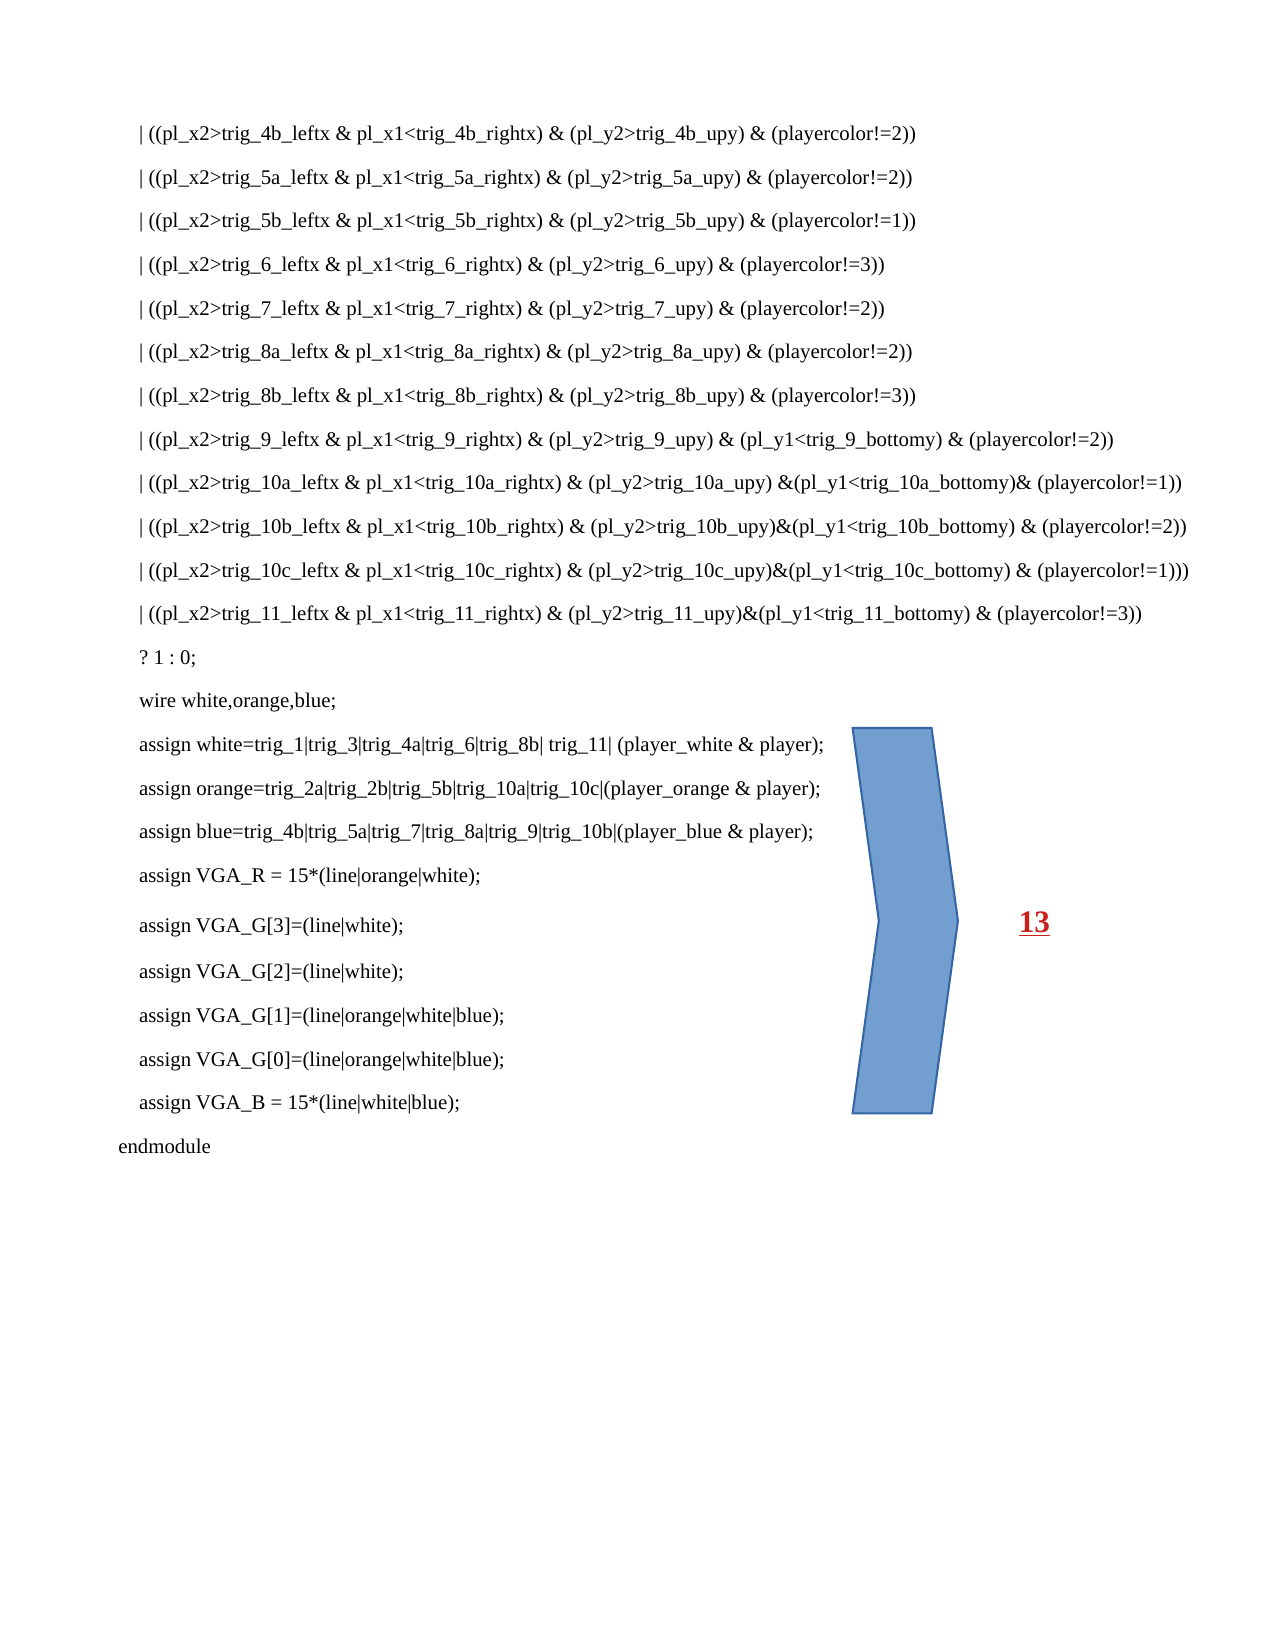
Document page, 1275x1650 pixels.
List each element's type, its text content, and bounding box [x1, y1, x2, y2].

text | ((pl_x2>trig_9_leftx & pl_x1<trig_9_rightx) & (pl_y2>trig_9_upy) & (pl_y1<trig_9_bottomy) & (playercolor!=2)) [118, 424, 1211, 451]
text assign VGA_B = 15*(line|white|blue); [118, 1087, 855, 1114]
text | ((pl_x2>trig_10c_leftx & pl_x1<trig_10c_rightx) & (pl_y2>trig_10c_upy)&(pl_y1<trig_10c_bottomy) & (playercolor!=1))) [118, 554, 1211, 582]
text assign VGA_R = 15*(line|orange|white); [118, 860, 873, 887]
text assign blue=trig_4b|trig_5a|trig_7|trig_8a|trig_9|trig_10b|(player_blue & player); [118, 816, 867, 843]
text | ((pl_x2>trig_7_leftx & pl_x1<trig_7_rightx) & (pl_y2>trig_7_upy) & (playercolor!=2)) [118, 293, 1211, 320]
text ? 1 : 0; [118, 642, 1211, 669]
text wire white,orange,blue; [118, 686, 1211, 712]
text | ((pl_x2>trig_6_leftx & pl_x1<trig_6_rightx) & (pl_y2>trig_6_upy) & (playercolor!=3)) [118, 249, 1211, 276]
text [951, 956, 1211, 983]
text | ((pl_x2>trig_10b_leftx & pl_x1<trig_10b_rightx) & (pl_y2>trig_10b_upy)&(pl_y1<trig_10b_bottomy) & (playercolor!=2)) [118, 511, 1211, 538]
text | ((pl_x2>trig_8b_leftx & pl_x1<trig_8b_rightx) & (pl_y2>trig_8b_upy) & (playercolor!=3)) [118, 380, 1211, 407]
text [933, 729, 1211, 756]
text assign VGA_G[2]=(line|white); [118, 956, 872, 983]
text | ((pl_x2>trig_4b_leftx & pl_x1<trig_4b_rightx) & (pl_y2>trig_4b_upy) & (playercolor!=2)) [118, 118, 1211, 145]
text [939, 773, 1211, 800]
text assign VGA_G[1]=(line|orange|white|blue); [118, 1000, 866, 1027]
text | ((pl_x2>trig_5a_leftx & pl_x1<trig_5a_rightx) & (pl_y2>trig_5a_upy) & (playercolor!=2)) [118, 162, 1211, 189]
text [939, 1044, 1211, 1071]
text assign white=trig_1|trig_3|trig_4a|trig_6|trig_8b| trig_11| (player_white & player); [118, 729, 855, 756]
text | ((pl_x2>trig_10a_leftx & pl_x1<trig_10a_rightx) & (pl_y2>trig_10a_upy) &(pl_y1<trig_10a_bottomy)& (playercolor!=1)) [118, 467, 1211, 494]
text endmodule [118, 1131, 1211, 1158]
text assign VGA_G[0]=(line|orange|white|blue); [118, 1044, 860, 1071]
text | ((pl_x2>trig_11_leftx & pl_x1<trig_11_rightx) & (pl_y2>trig_11_upy)&(pl_y1<trig_11_bottomy) & (playercolor!=3)) [118, 598, 1211, 625]
text | ((pl_x2>trig_5b_leftx & pl_x1<trig_5b_rightx) & (pl_y2>trig_5b_upy) & (playercolor!=1)) [118, 205, 1211, 232]
text assign orange=trig_2a|trig_2b|trig_5b|trig_10a|trig_10c|(player_orange & player); [118, 773, 861, 800]
text [951, 860, 1211, 887]
text assign VGA_G[3]=(line|white); [118, 904, 877, 940]
text [945, 1000, 1211, 1027]
text 13 [957, 904, 1211, 940]
text [933, 1087, 1211, 1114]
text [945, 816, 1211, 843]
text | ((pl_x2>trig_8a_leftx & pl_x1<trig_8a_rightx) & (pl_y2>trig_8a_upy) & (playercolor!=2)) [118, 336, 1211, 363]
